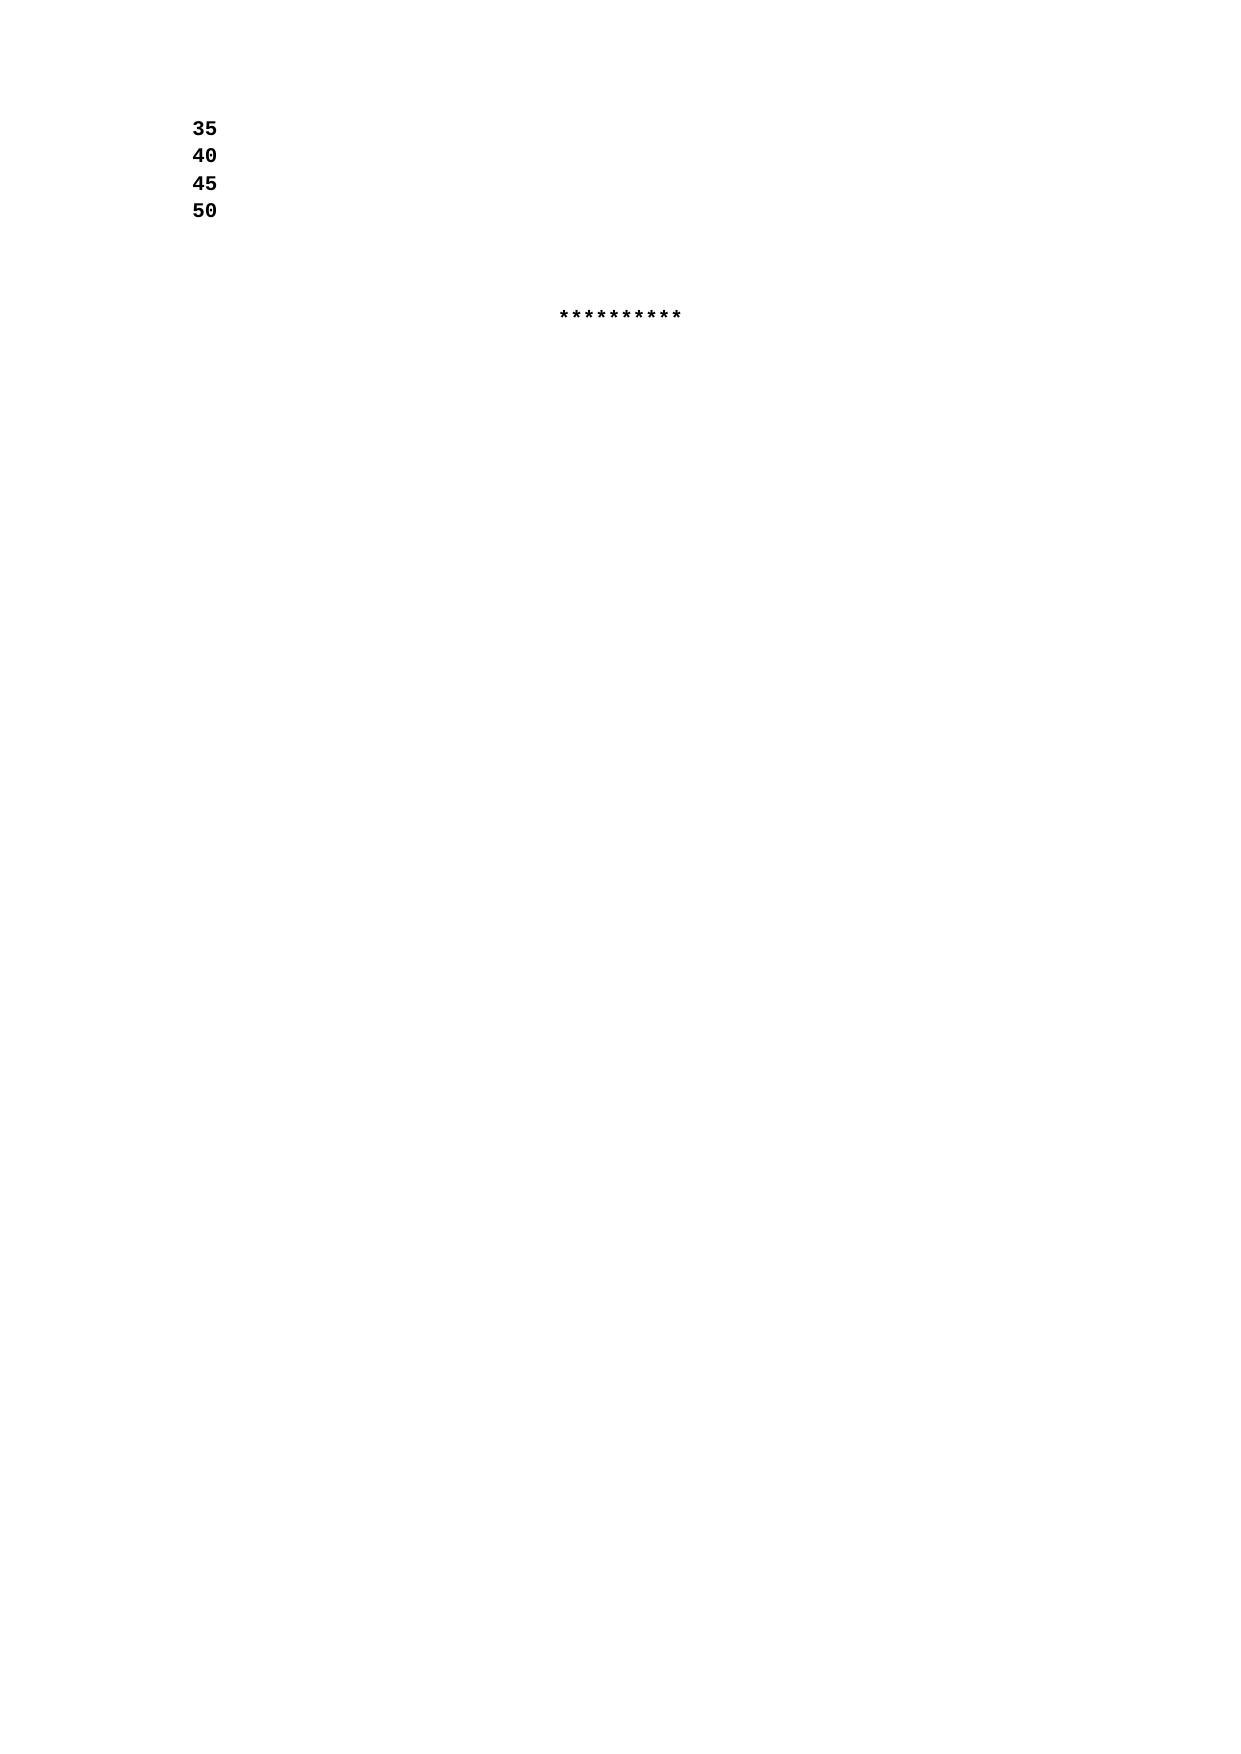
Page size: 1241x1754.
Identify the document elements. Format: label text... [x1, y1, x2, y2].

text 50 [192, 200, 1122, 223]
text 45 [192, 172, 1122, 196]
text 35 [192, 118, 1122, 142]
text 40 [192, 145, 1122, 169]
text ********** [118, 308, 1122, 332]
